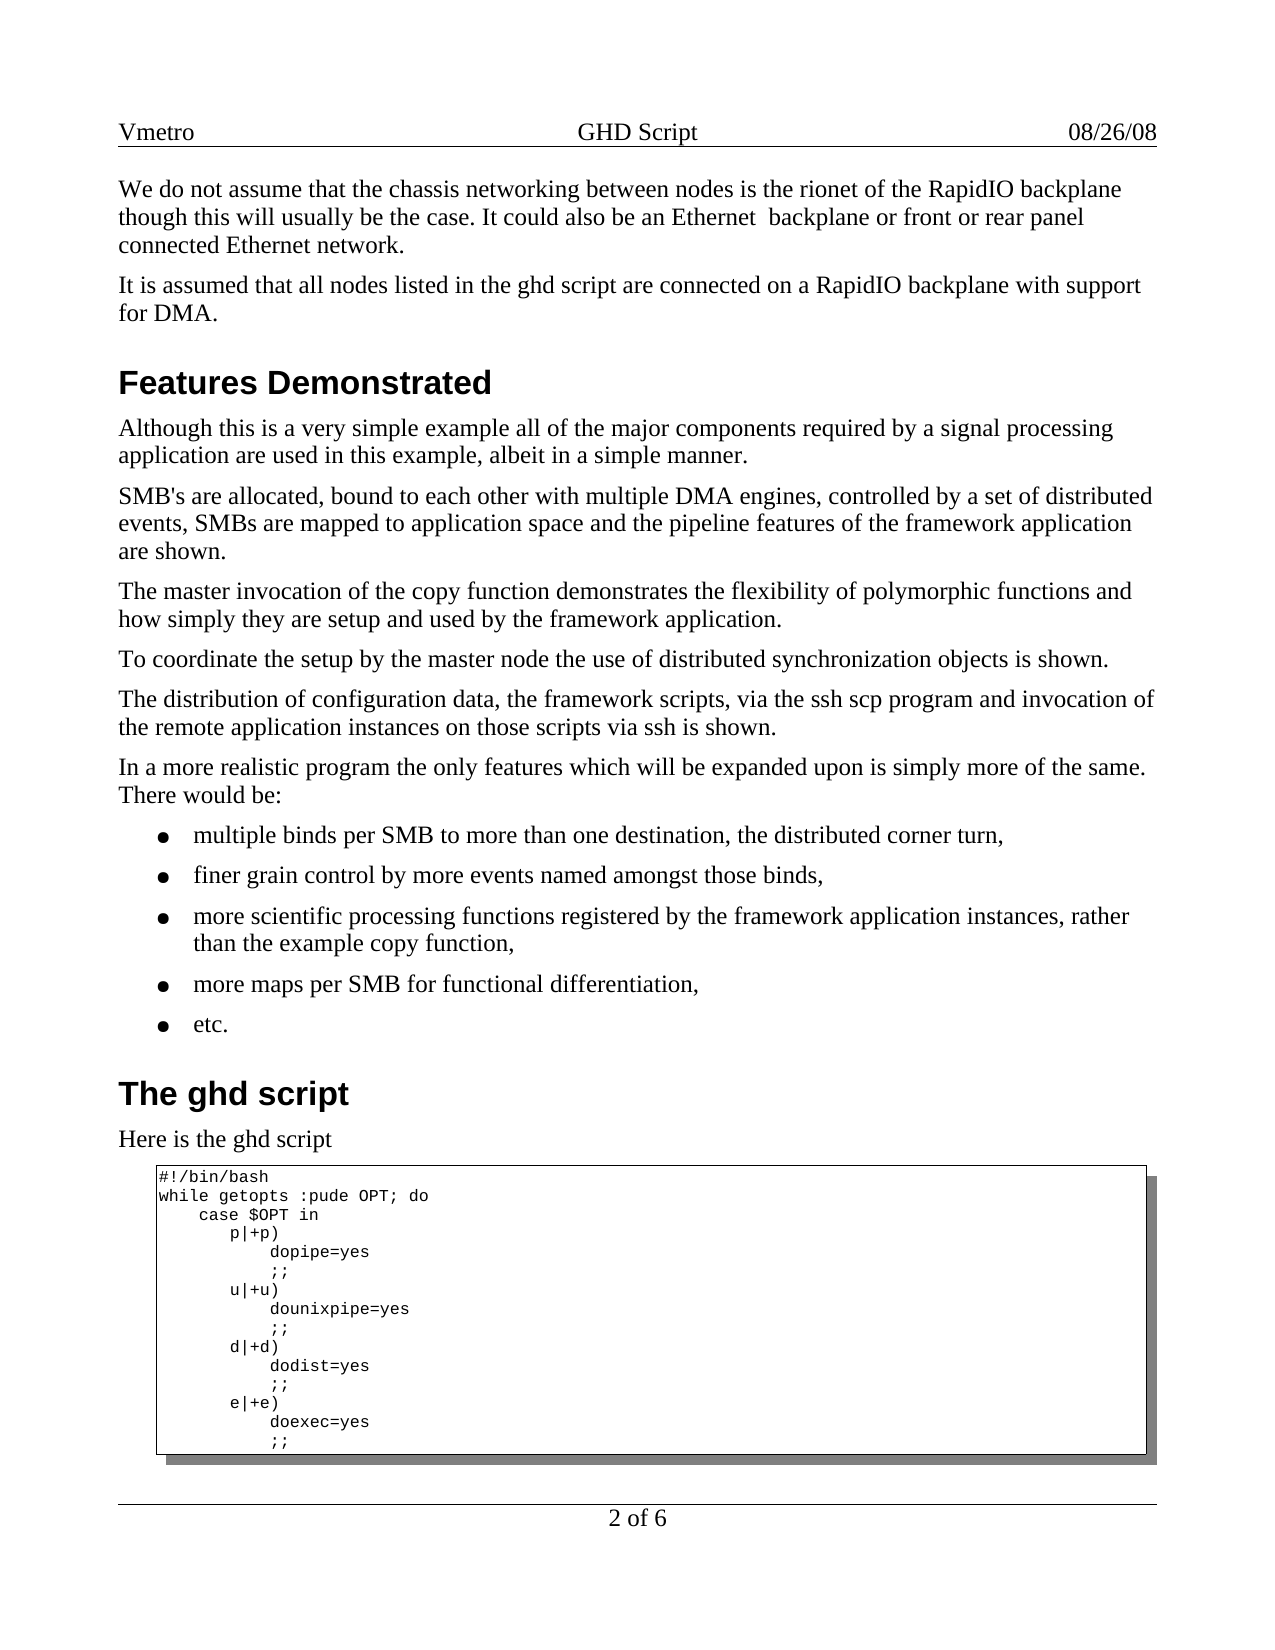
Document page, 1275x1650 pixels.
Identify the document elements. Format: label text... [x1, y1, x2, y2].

text while getopts :pude OPT; do [157, 1184, 1146, 1203]
text To coordinate the setup by the master node the use of distributed synchronization objects is shown. [118, 645, 1157, 673]
text d|+d) [157, 1335, 1146, 1354]
text e|+e) [157, 1392, 1146, 1411]
text dopipe=yes [157, 1241, 1146, 1260]
text ;; [157, 1260, 1146, 1278]
list etc. [156, 1010, 1157, 1038]
text SMB's are allocated, bound to each other with multiple DMA engines, controlled by a set of distributed events, SMBs are mapped to application space and the pipeline features of the framework application are shown. [118, 482, 1157, 565]
text ;; [157, 1373, 1146, 1392]
subtitle Features Demonstrated [118, 364, 1157, 401]
text case $OPT in [157, 1203, 1146, 1222]
list finer grain control by more events named amongst those binds, [156, 862, 1157, 889]
text We do not assume that the chassis networking between nodes is the rionet of the RapidIO backplane though this will usually be the case. It could also be an Ethernet backplane or front or rear panel connected Ethernet network. [118, 175, 1157, 258]
text The distribution of configuration data, the framework scripts, via the ssh scp program and invocation of the remote application instances on those scripts via ssh is shown. [118, 686, 1157, 741]
text The master invocation of the copy function demonstrates the flexibility of polymorphic functions and how simply they are setup and used by the framework application. [118, 577, 1157, 633]
text ;; [157, 1316, 1146, 1335]
text Although this is a very simple example all of the major components required by a signal processing application are used in this example, albeit in a simple manner. [118, 414, 1157, 469]
text u|+u) [157, 1278, 1146, 1297]
text dounixpipe=yes [157, 1297, 1146, 1316]
text doexec=yes [157, 1411, 1146, 1429]
text It is assumed that all nodes listed in the ghd script are connected on a RapidIO backplane with support for DMA. [118, 271, 1157, 326]
text #!/bin/bash [157, 1166, 1146, 1184]
list more scientific processing functions registered by the framework application instances, rather than the example copy function, [156, 902, 1157, 957]
text dodist=yes [157, 1354, 1146, 1373]
list more maps per SMB for functional differentiation, [156, 970, 1157, 997]
list multiple binds per SMB to more than one destination, the distributed corner turn, [156, 821, 1157, 849]
text In a more realistic program the only features which will be expanded upon is simply more of the same. There would be: [118, 753, 1157, 809]
text p|+p) [157, 1222, 1146, 1241]
subtitle The ghd script [118, 1075, 1157, 1113]
text ;; [157, 1429, 1146, 1454]
text Here is the ghd script [118, 1125, 1157, 1153]
